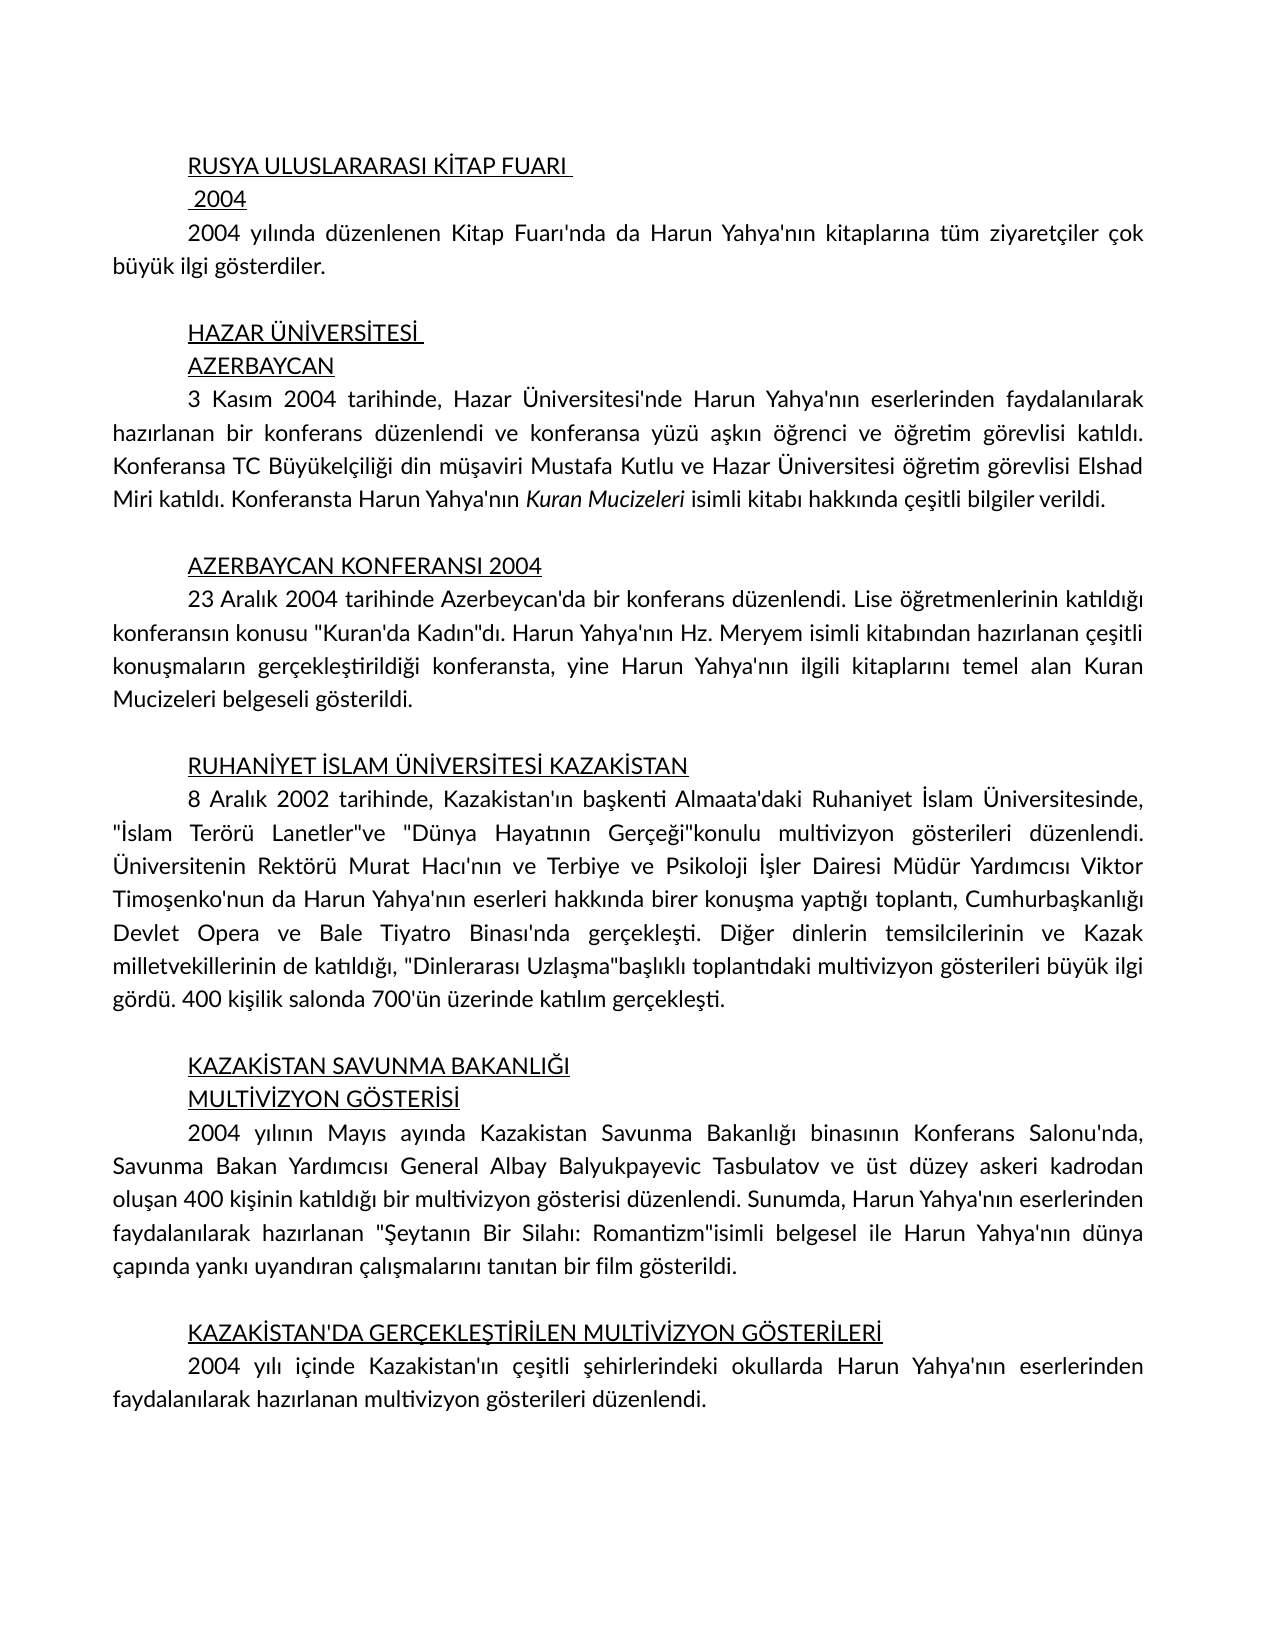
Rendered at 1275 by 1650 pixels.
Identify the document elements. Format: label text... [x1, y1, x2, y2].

text 2004 yılı içinde Kazakistan'ın çeşitli şehirlerindeki okullarda Harun Yahya'nın eserlerinden faydalanılarak hazırlanan multivizyon gösterileri düzenlendi. [112, 1348, 1145, 1414]
text 2004 [112, 181, 1145, 214]
text 3 Kasım 2004 tarihinde, Hazar Üniversitesi'nde Harun Yahya'nın eserlerinden faydalanılarak hazırlanan bir konferans düzenlendi ve konferansa yüzü aşkın öğrenci ve öğretim görevlisi katıldı. Konferansa TC Büyükelçiliği din müşaviri Mustafa Kutlu ve Hazar Üniversitesi öğretim görevlisi Elshad Miri katıldı. Konferansta Harun Yahya'nın Kuran Mucizeleri isimli kitabı hakkında çeşitli bilgiler verildi. [112, 381, 1145, 514]
text 2004 yılında düzenlenen Kitap Fuarı'nda da Harun Yahya'nın kitaplarına tüm ziyaretçiler çok büyük ilgi gösterdiler. [112, 214, 1145, 281]
text RUSYA ULUSLARARASI KİTAP FUARI [112, 148, 1145, 181]
text KAZAKİSTAN SAVUNMA BAKANLIĞI [112, 1048, 1145, 1081]
text KAZAKİSTAN'DA GERÇEKLEŞTİRİLEN MULTİVİZYON GÖSTERİLERİ [112, 1314, 1145, 1348]
text AZERBAYCAN KONFERANSI 2004 [112, 548, 1145, 581]
text 23 Aralık 2004 tarihinde Azerbeycan'da bir konferans düzenlendi. Lise öğretmenlerinin katıldığı konferansın konusu "Kuran'da Kadın"dı. Harun Yahya'nın Hz. Meryem isimli kitabından hazırlanan çeşitli konuşmaların gerçekleştirildiği konferansta, yine Harun Yahya'nın ilgili kitaplarını temel alan Kuran Mucizeleri belgeseli gösterildi. [112, 581, 1145, 714]
text 8 Aralık 2002 tarihinde, Kazakistan'ın başkenti Almaata'daki Ruhaniyet İslam Üniversitesinde, "İslam Terörü Lanetler"ve "Dünya Hayatının Gerçeği"konulu multivizyon gösterileri düzenlendi. Üniversitenin Rektörü Murat Hacı'nın ve Terbiye ve Psikoloji İşler Dairesi Müdür Yardımcısı Viktor Timoşenko'nun da Harun Yahya'nın eserleri hakkında birer konuşma yaptığı toplantı, Cumhurbaşkanlığı Devlet Opera ve Bale Tiyatro Binası'nda gerçekleşti. Diğer dinlerin temsilcilerinin ve Kazak milletvekillerinin de katıldığı, "Dinlerarası Uzlaşma"başlıklı toplantıdaki multivizyon gösterileri büyük ilgi gördü. 400 kişilik salonda 700'ün üzerinde katılım gerçekleşti. [112, 781, 1145, 1014]
text Ruhanİyet İslam Ünİversİtesİ kazakİStan [112, 748, 1145, 781]
text HAZAR ÜNİVERSİTESİ [112, 314, 1145, 348]
text MULTİVİZYON GÖSTERİSİ [112, 1081, 1145, 1114]
text AZERBAYCAn [112, 348, 1145, 381]
text 2004 yılının Mayıs ayında Kazakistan Savunma Bakanlığı binasının Konferans Salonu'nda, Savunma Bakan Yardımcısı General Albay Balyukpayevic Tasbulatov ve üst düzey askeri kadrodan oluşan 400 kişinin katıldığı bir multivizyon gösterisi düzenlendi. Sunumda, Harun Yahya'nın eserlerinden faydalanılarak hazırlanan "Şeytanın Bir Silahı: Romantizm"isimli belgesel ile Harun Yahya'nın dünya çapında yankı uyandıran çalışmalarını tanıtan bir film gösterildi. [112, 1114, 1145, 1281]
